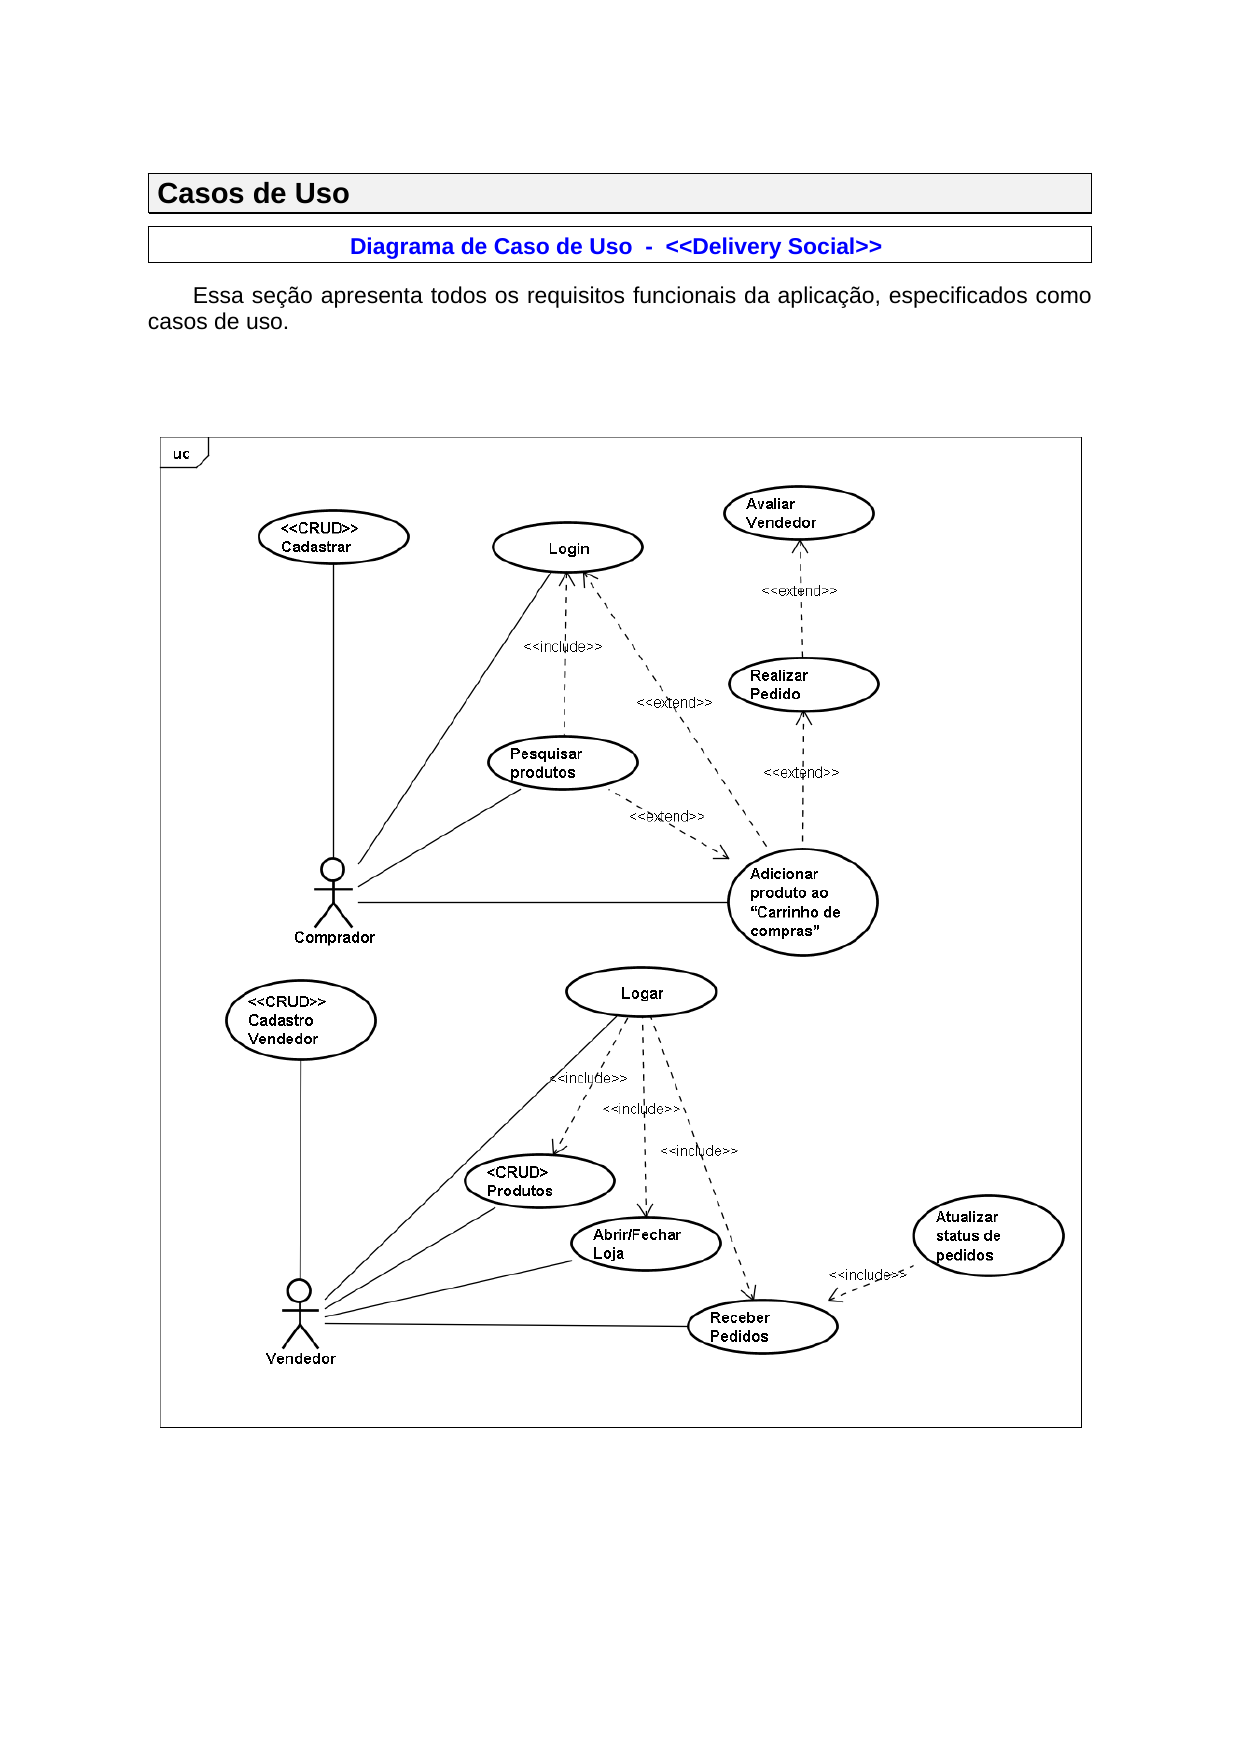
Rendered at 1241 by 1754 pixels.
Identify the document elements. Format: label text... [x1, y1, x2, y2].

text Diagrama de Caso de Uso - <<Delivery Social>> [149, 227, 1091, 262]
text Essa seção apresenta todos os requisitos funcionais da aplicação, especificados como casos de uso. [148, 282, 1092, 334]
subtitle Casos de Uso [149, 174, 1091, 212]
picture [147, 424, 1093, 1439]
